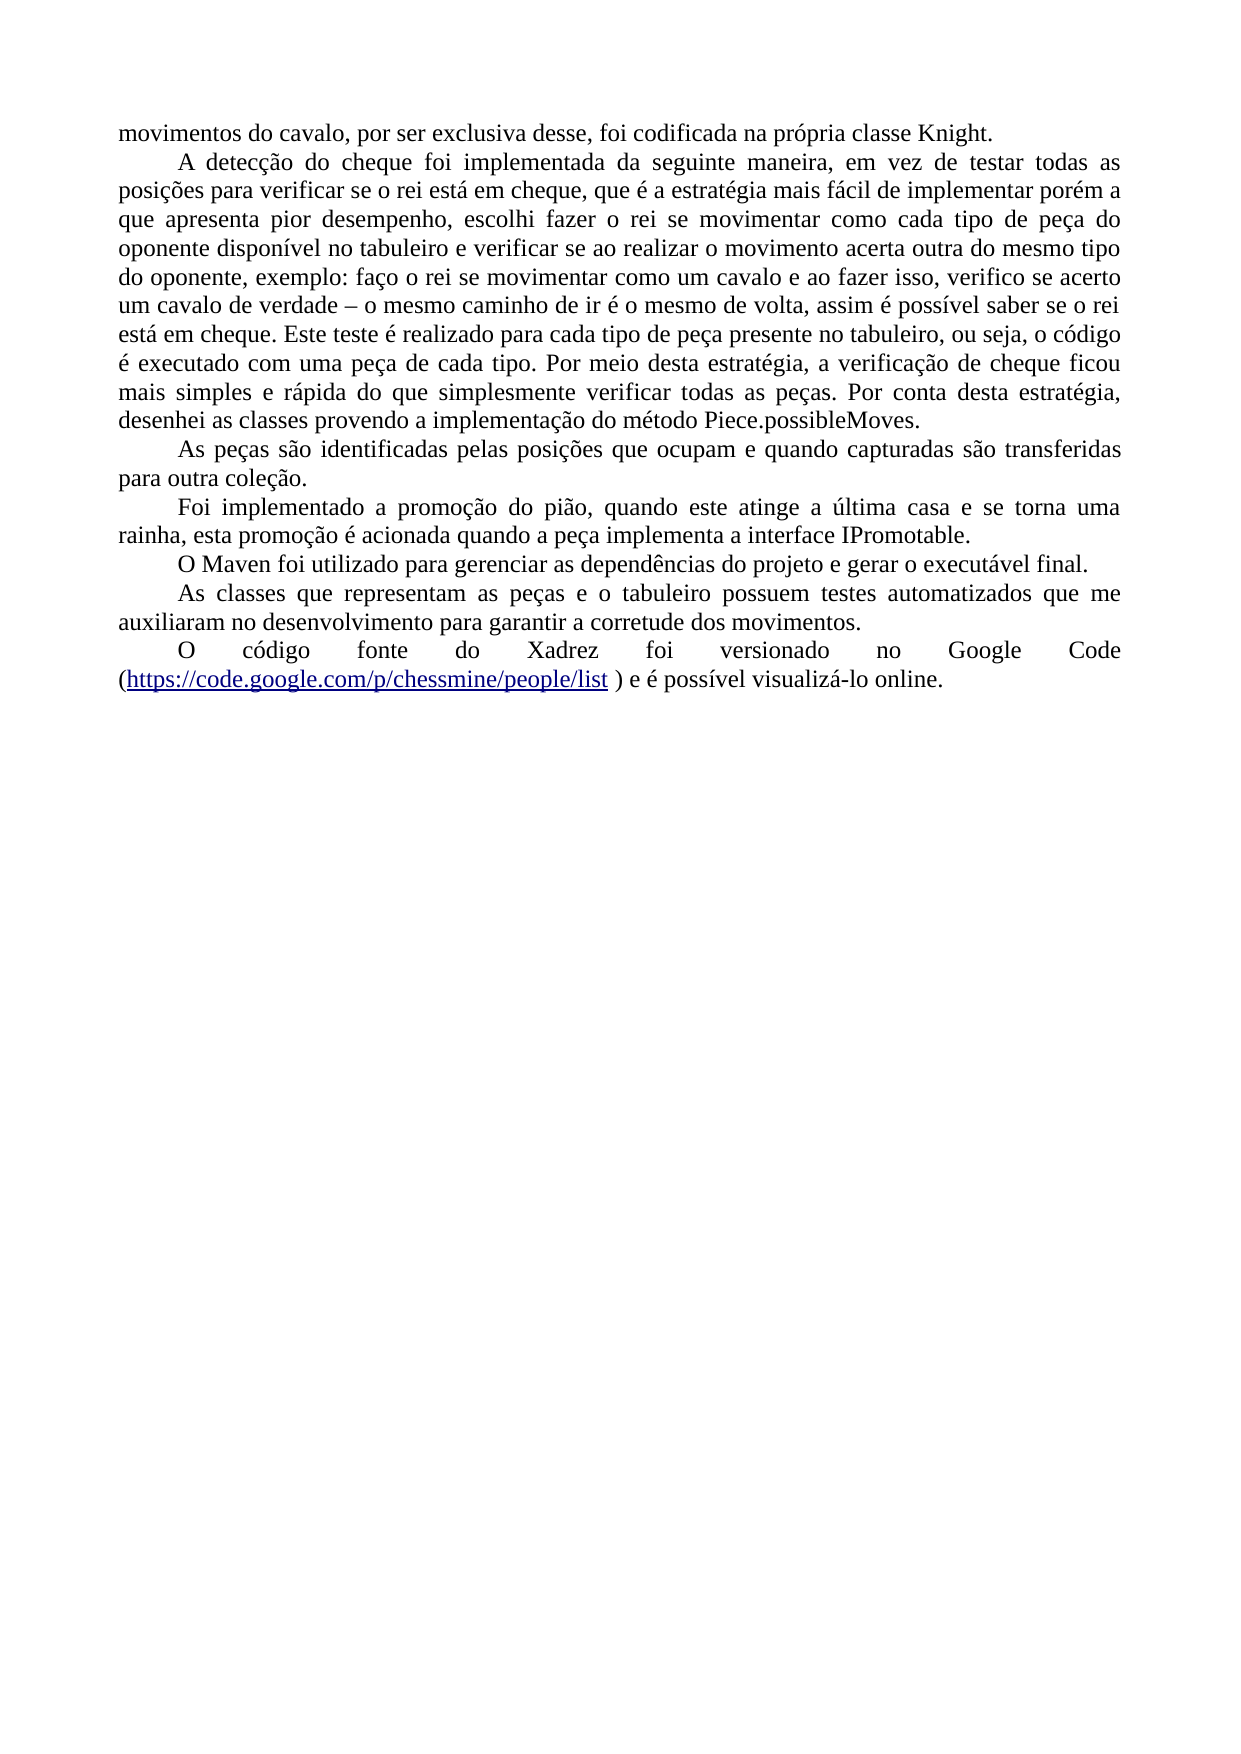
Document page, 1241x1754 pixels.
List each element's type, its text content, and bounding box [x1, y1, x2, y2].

text O Maven foi utilizado para gerenciar as dependências do projeto e gerar o executável final. [118, 549, 1122, 578]
text A detecção do cheque foi implementada da seguinte maneira, em vez de testar todas as posições para verificar se o rei está em cheque, que é a estratégia mais fácil de implementar porém a que apresenta pior desempenho, escolhi fazer o rei se movimentar como cada tipo de peça do oponente disponível no tabuleiro e verificar se ao realizar o movimento acerta outra do mesmo tipo do oponente, exemplo: faço o rei se movimentar como um cavalo e ao fazer isso, verifico se acerto um cavalo de verdade – o mesmo caminho de ir é o mesmo de volta, assim é possível saber se o rei está em cheque. Este teste é realizado para cada tipo de peça presente no tabuleiro, ou seja, o código é executado com uma peça de cada tipo. Por meio desta estratégia, a verificação de cheque ficou mais simples e rápida do que simplesmente verificar todas as peças. Por conta desta estratégia, desenhei as classes provendo a implementação do método Piece.possibleMoves. [118, 147, 1122, 434]
text O código fonte do Xadrez foi versionado no Google Code (https://code.google.com/p/chessmine/people/list ) e é possível visualizá-lo online. [118, 636, 1122, 693]
text Foi implementado a promoção do pião, quando este atinge a última casa e se torna uma rainha, esta promoção é acionada quando a peça implementa a interface IPromotable. [118, 492, 1122, 549]
text As peças são identificadas pelas posições que ocupam e quando capturadas são transferidas para outra coleção. [118, 434, 1122, 492]
text As classes que representam as peças e o tabuleiro possuem testes automatizados que me auxiliaram no desenvolvimento para garantir a corretude dos movimentos. [118, 578, 1122, 636]
text movimentos do cavalo, por ser exclusiva desse, foi codificada na própria classe Knight. [118, 118, 1122, 147]
